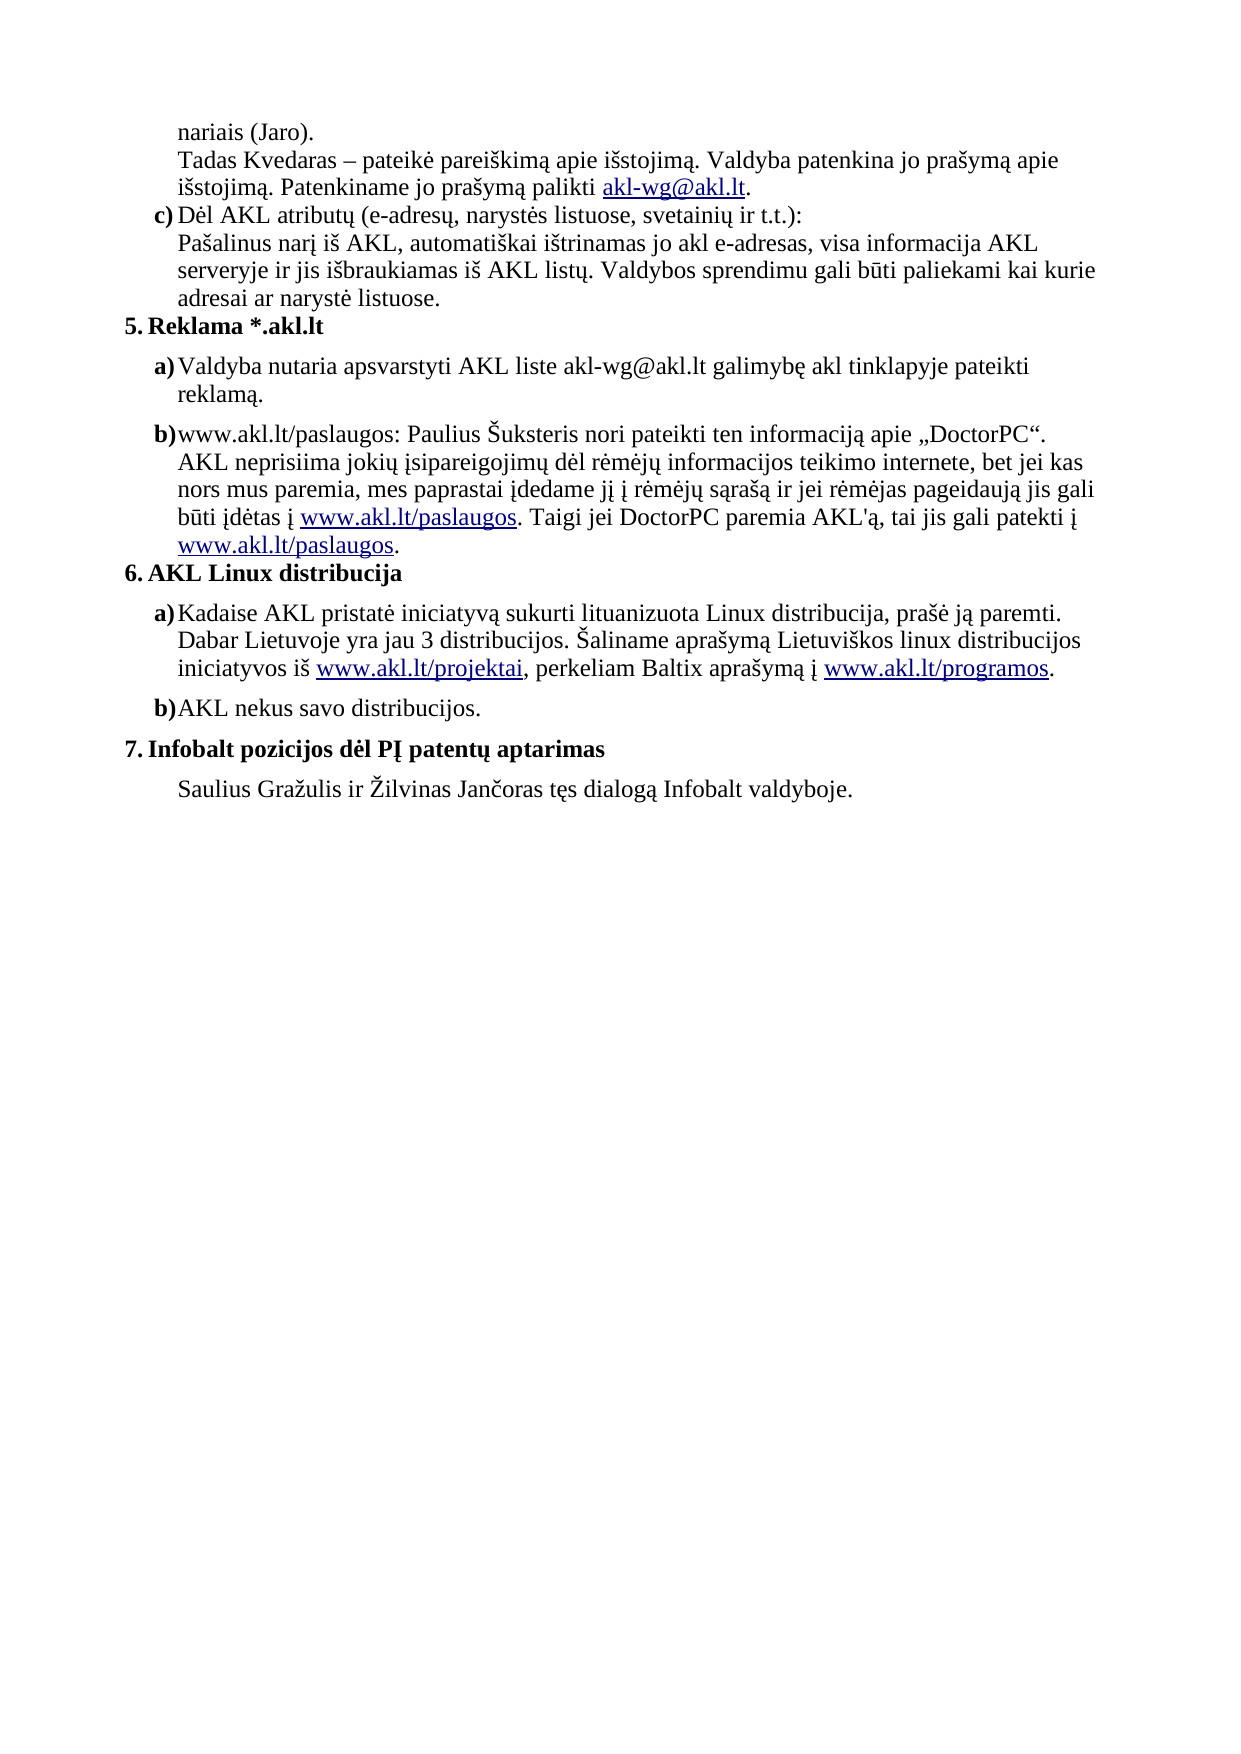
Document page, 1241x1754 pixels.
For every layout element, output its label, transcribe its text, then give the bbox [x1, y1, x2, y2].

list Kadaise AKL pristatė iniciatyvą sukurti lituanizuota Linux distribucija, prašė ją paremti. Dabar Lietuvoje yra jau 3 distribucijos. Šaliname aprašymą Lietuviškos linux distribucijos iniciatyvos iš www.akl.lt/projektai, perkeliam Baltix aprašymą į www.akl.lt/programos. [148, 599, 1122, 682]
list AKL nekus savo distribucijos. [148, 694, 1122, 722]
list nariais (Jaro). Tadas Kvedaras – pateikė pareiškimą apie išstojimą. Valdyba patenkina jo prašymą apie išstojimą. Patenkiname jo prašymą palikti akl-wg@akl.lt. [148, 118, 1122, 201]
list Dėl AKL atributų (e-adresų, narystės listuose, svetainių ir t.t.): Pašalinus narį iš AKL, automatiškai ištrinamas jo akl e-adresas, visa informacija AKL serveryje ir jis išbraukiamas iš AKL listų. Valdybos sprendimu gali būti paliekami kai kurie adresai ar narystė listuose. [148, 201, 1122, 312]
list www.akl.lt/paslaugos: Paulius Šuksteris nori pateikti ten informaciją apie „DoctorPC“. [148, 420, 1122, 448]
list Reklama *.akl.lt [118, 312, 1122, 340]
list Saulius Gražulis ir Žilvinas Jančoras tęs dialogą Infobalt valdyboje. [148, 775, 1122, 803]
list AKL Linux distribucija [118, 559, 1122, 586]
list Valdyba nutaria apsvarstyti AKL liste akl-wg@akl.lt galimybę akl tinklapyje pateikti reklamą. [148, 352, 1122, 408]
list AKL neprisiima jokių įsipareigojimų dėl rėmėjų informacijos teikimo internete, bet jei kas nors mus paremia, mes paprastai įdedame jį į rėmėjų sąrašą ir jei rėmėjas pageidaują jis gali būti įdėtas į www.akl.lt/paslaugos. Taigi jei DoctorPC paremia AKL'ą, tai jis gali patekti į www.akl.lt/paslaugos. [148, 448, 1122, 559]
list Infobalt pozicijos dėl PĮ patentų aptarimas [118, 735, 1122, 762]
